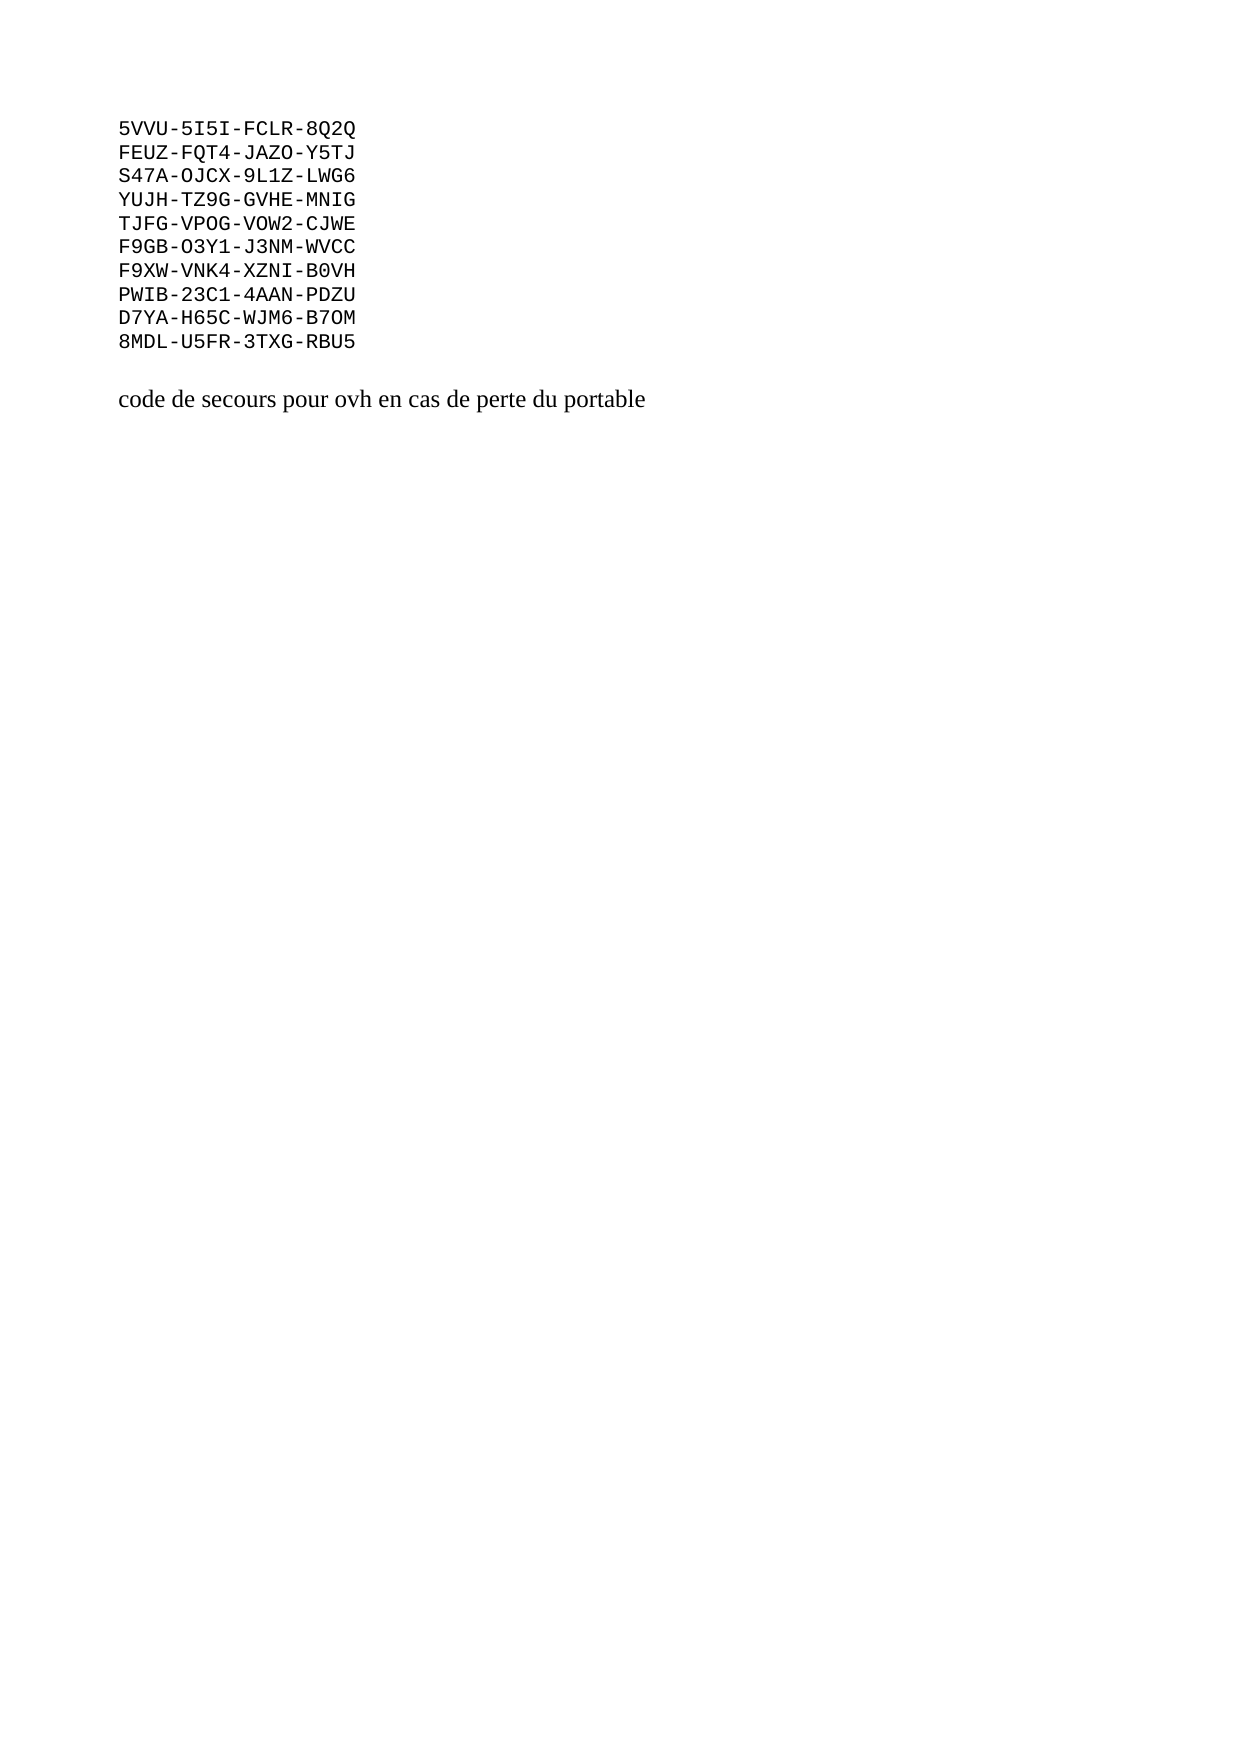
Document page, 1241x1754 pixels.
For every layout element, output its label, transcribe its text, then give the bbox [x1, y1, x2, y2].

text PWIB-23C1-4AAN-PDZU [118, 284, 1122, 307]
text D7YA-H65C-WJM6-B7OM [118, 307, 1122, 331]
text YUJH-TZ9G-GVHE-MNIG [118, 189, 1122, 213]
text 5VVU-5I5I-FCLR-8Q2Q [118, 118, 1122, 142]
text TJFG-VPOG-VOW2-CJWE [118, 213, 1122, 236]
text S47A-OJCX-9L1Z-LWG6 [118, 165, 1122, 189]
text FEUZ-FQT4-JAZO-Y5TJ [118, 142, 1122, 165]
text 8MDL-U5FR-3TXG-RBU5 [118, 331, 1122, 354]
text F9GB-O3Y1-J3NM-WVCC [118, 236, 1122, 260]
text code de secours pour ovh en cas de perte du portable [118, 384, 1122, 413]
text F9XW-VNK4-XZNI-B0VH [118, 260, 1122, 284]
